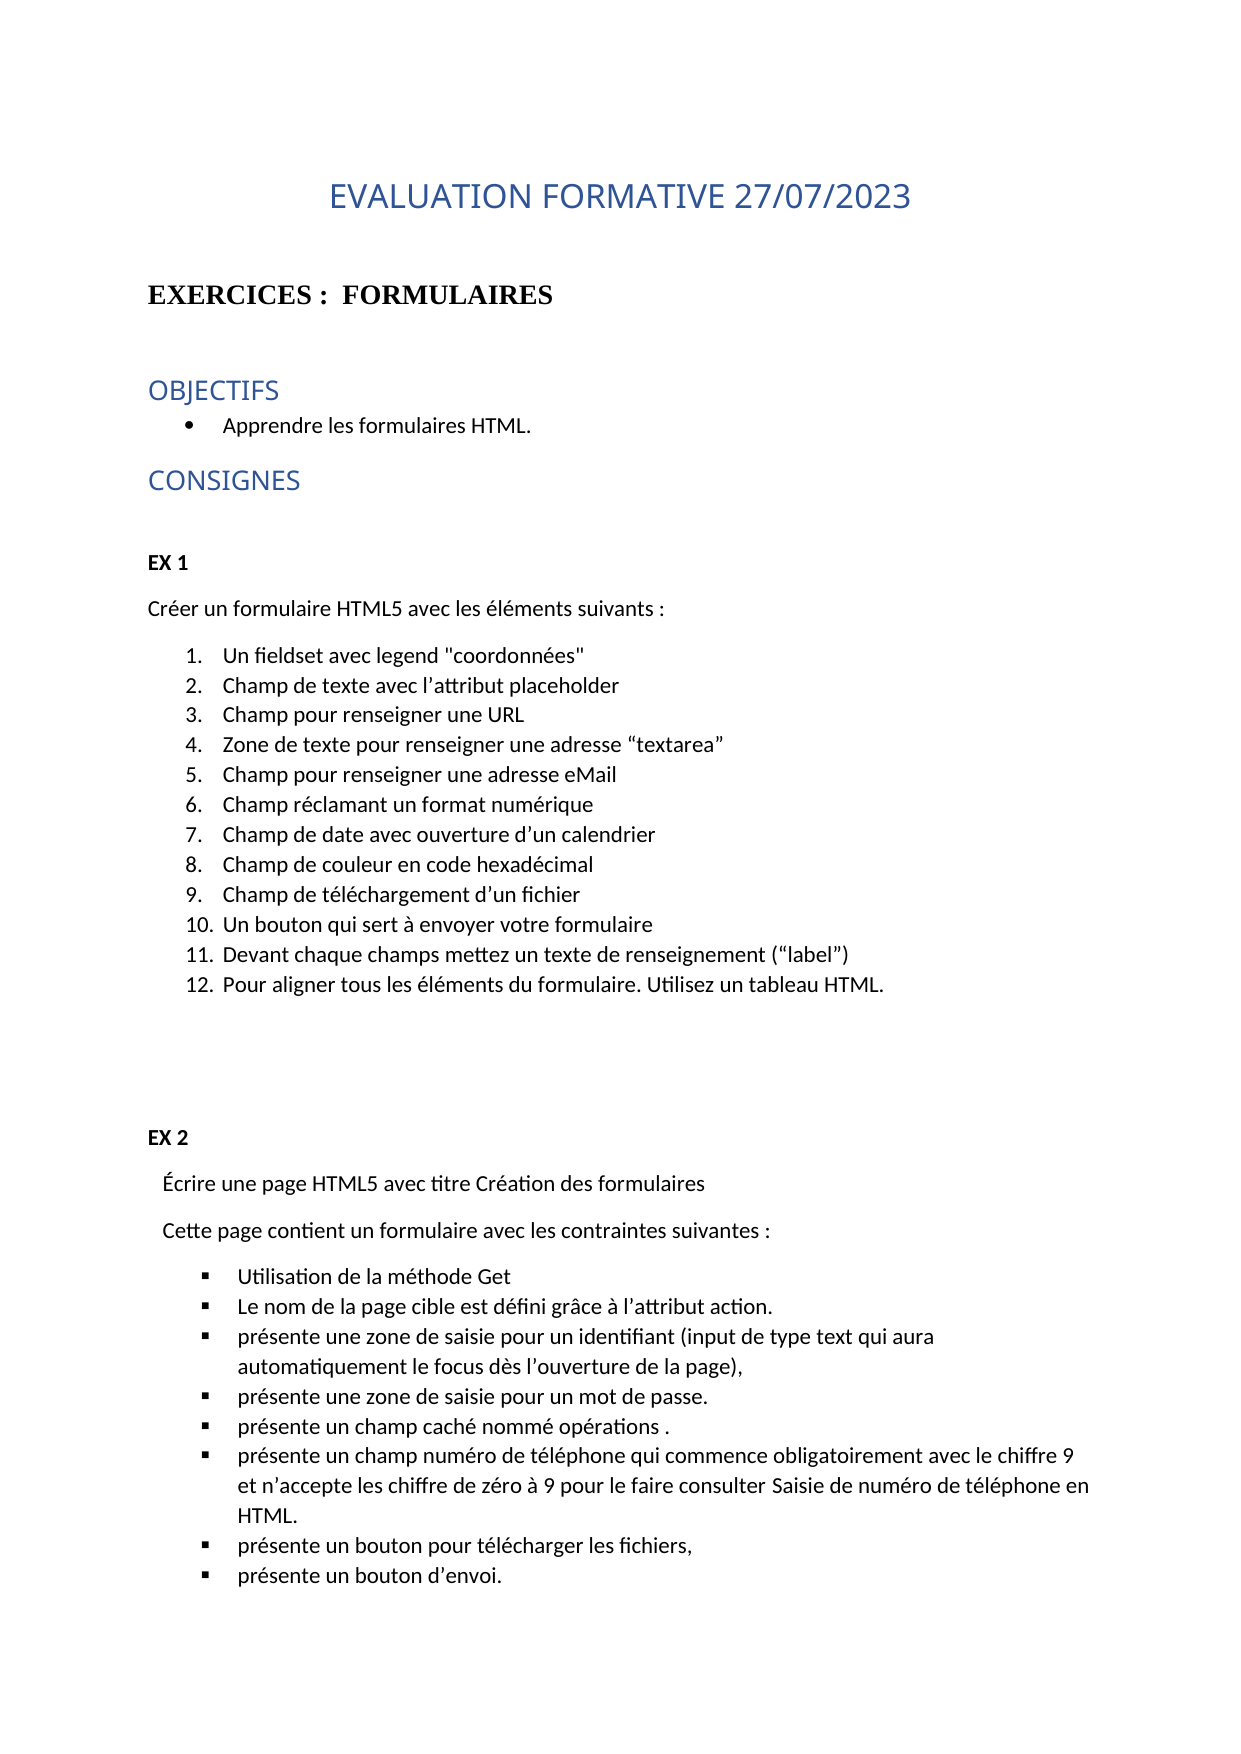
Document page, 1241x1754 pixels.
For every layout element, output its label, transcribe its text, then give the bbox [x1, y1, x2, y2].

list présente une zone de saisie pour un identifiant (input de type text qui aura automatiquement le focus dès l’ouverture de la page), [200, 1322, 1093, 1380]
list Pour aligner tous les éléments du formulaire. Utilisez un tableau HTML. [185, 970, 1093, 998]
list Zone de texte pour renseigner une adresse “textarea” [185, 731, 1093, 758]
list Champ pour renseigner une adresse eMail [185, 760, 1093, 788]
list présente un champ numéro de téléphone qui commence obligatoirement avec le chiffre 9 et n’accepte les chiffre de zéro à 9 pour le faire consulter Saisie de numéro de téléphone en HTML. [200, 1442, 1093, 1529]
subtitle OBJECTIFS [148, 372, 1093, 408]
subtitle EXERCICES : FORMULAIRES [148, 278, 1093, 311]
text Cette page contient un formulaire avec les contraintes suivantes : [162, 1216, 1093, 1244]
list Champ de téléchargement d’un fichier [185, 880, 1093, 908]
list Apprendre les formulaires HTML. [185, 411, 1093, 439]
list présente un bouton pour télécharger les fichiers, [200, 1531, 1093, 1559]
list présente un bouton d’envoi. [200, 1561, 1093, 1589]
list Le nom de la page cible est défini grâce à l’attribut action. [200, 1292, 1093, 1320]
list Champ réclamant un format numérique [185, 790, 1093, 818]
list Champ pour renseigner une URL [185, 701, 1093, 729]
text EX 1 [148, 548, 1093, 576]
text EX 2 [148, 1123, 1093, 1151]
list Un fieldset avec legend "coordonnées" [185, 641, 1093, 669]
list Champ de date avec ouverture d’un calendrier [185, 820, 1093, 848]
list Utilisation de la méthode Get [200, 1262, 1093, 1290]
list présente un champ caché nommé opérations . [200, 1412, 1093, 1440]
list Champ de texte avec l’attribut placeholder [185, 671, 1093, 699]
text Créer un formulaire HTML5 avec les éléments suivants : [148, 594, 1093, 622]
list Champ de couleur en code hexadécimal [185, 850, 1093, 878]
list Devant chaque champs mettez un texte de renseignement (“label”) [185, 940, 1093, 968]
subtitle EVALUATION FORMATIVE 27/07/2023 [148, 173, 1093, 218]
text Écrire une page HTML5 avec titre Création des formulaires [162, 1169, 1093, 1197]
list présente une zone de saisie pour un mot de passe. [200, 1382, 1093, 1410]
subtitle CONSIGNES [148, 462, 1093, 499]
list Un bouton qui sert à envoyer votre formulaire [185, 910, 1093, 938]
